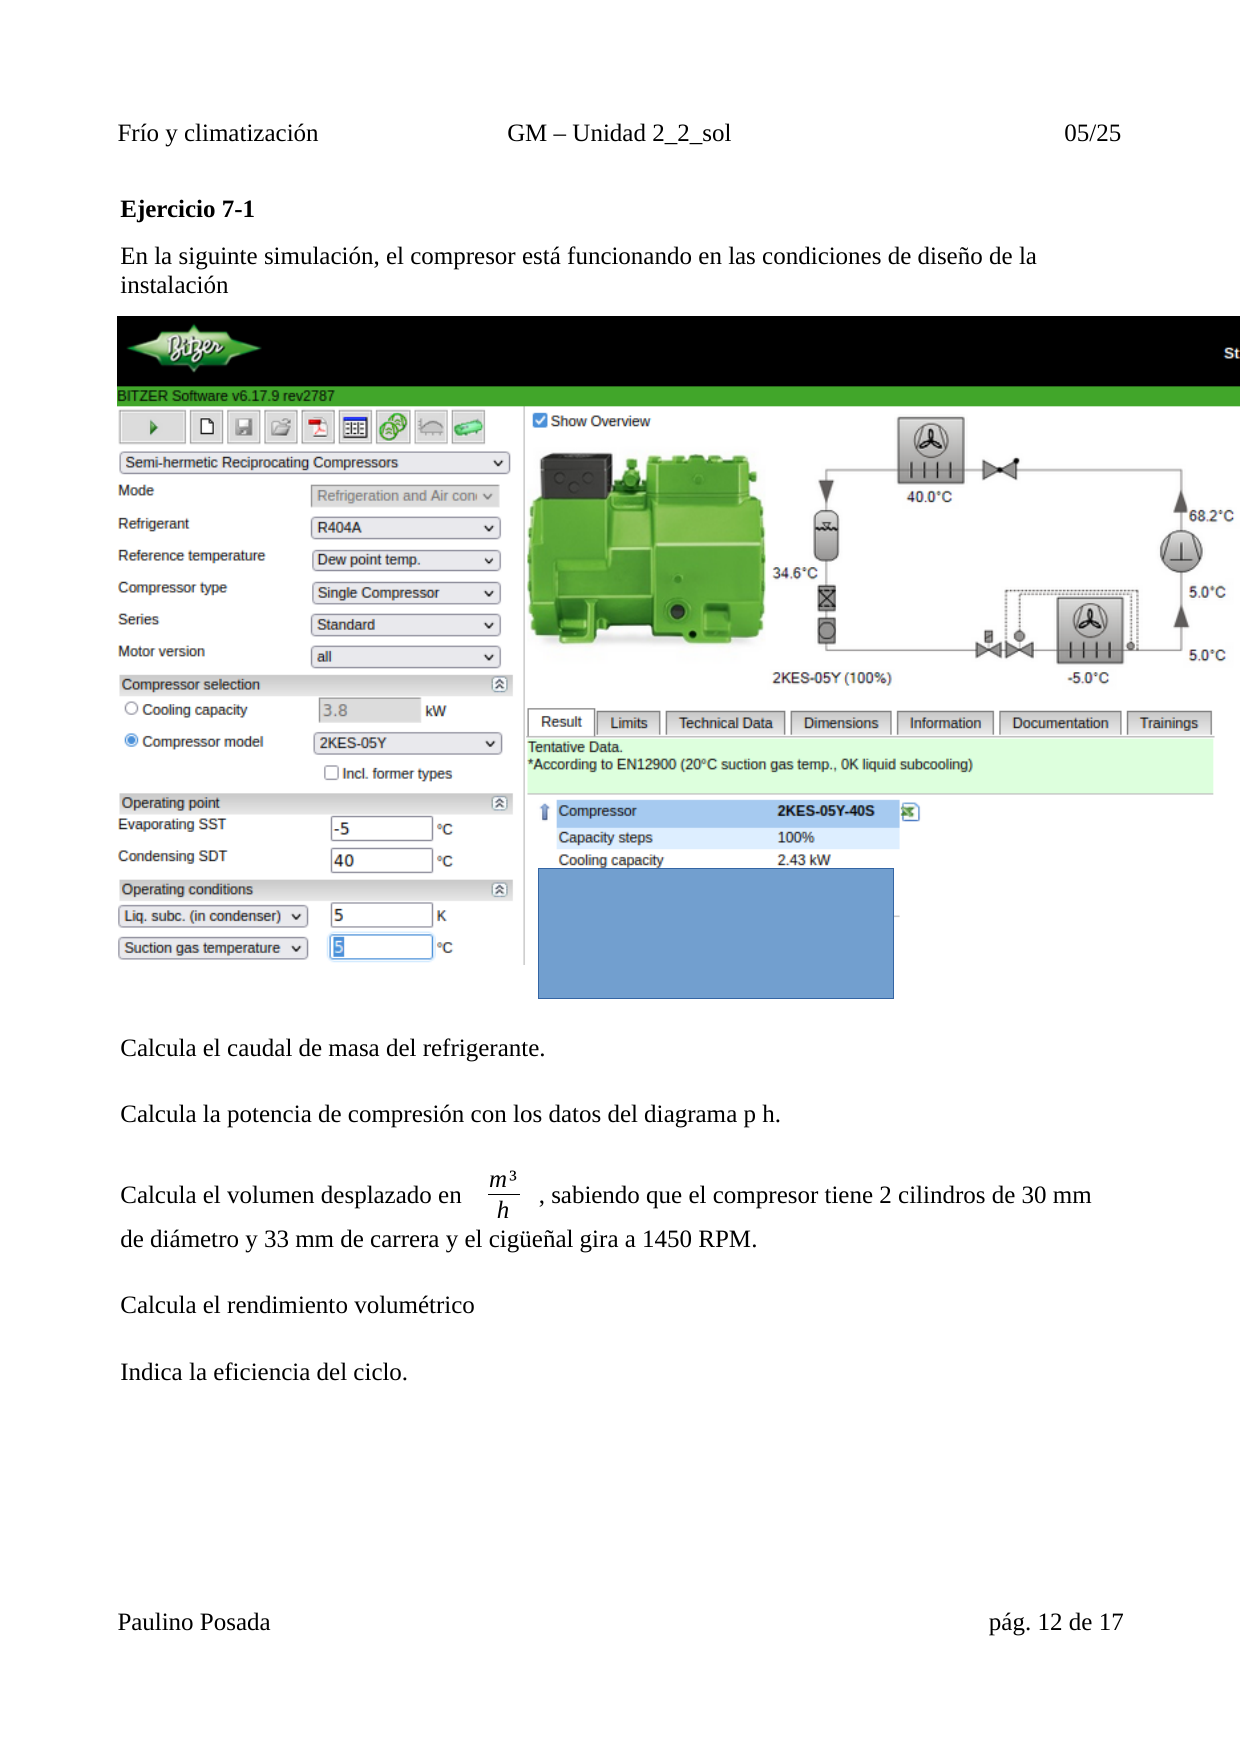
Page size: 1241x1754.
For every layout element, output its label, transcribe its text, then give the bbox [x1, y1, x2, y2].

text Calcula la potencia de compresión con los datos del diagrama p h. [120, 1099, 1120, 1128]
text Calcula el rendimiento volumétrico [120, 1291, 1120, 1319]
text Ejercicio 7-1 [120, 194, 1120, 223]
text Calcula el volumen desplazado en , sabiendo que el compresor tiene 2 cilindros de 30 mm de diámetro y 33 mm de carrera y el cigüeñal gira a 1450 RPM. [120, 1165, 1120, 1253]
text En la siguinte simulación, el compresor está funcionando en las condiciones de diseño de la instalación [120, 241, 1120, 299]
text Calcula el caudal de masa del refrigerante. [120, 1033, 1120, 1062]
picture [117, 316, 1240, 965]
text Indica la eficiencia del ciclo. [120, 1357, 1120, 1386]
